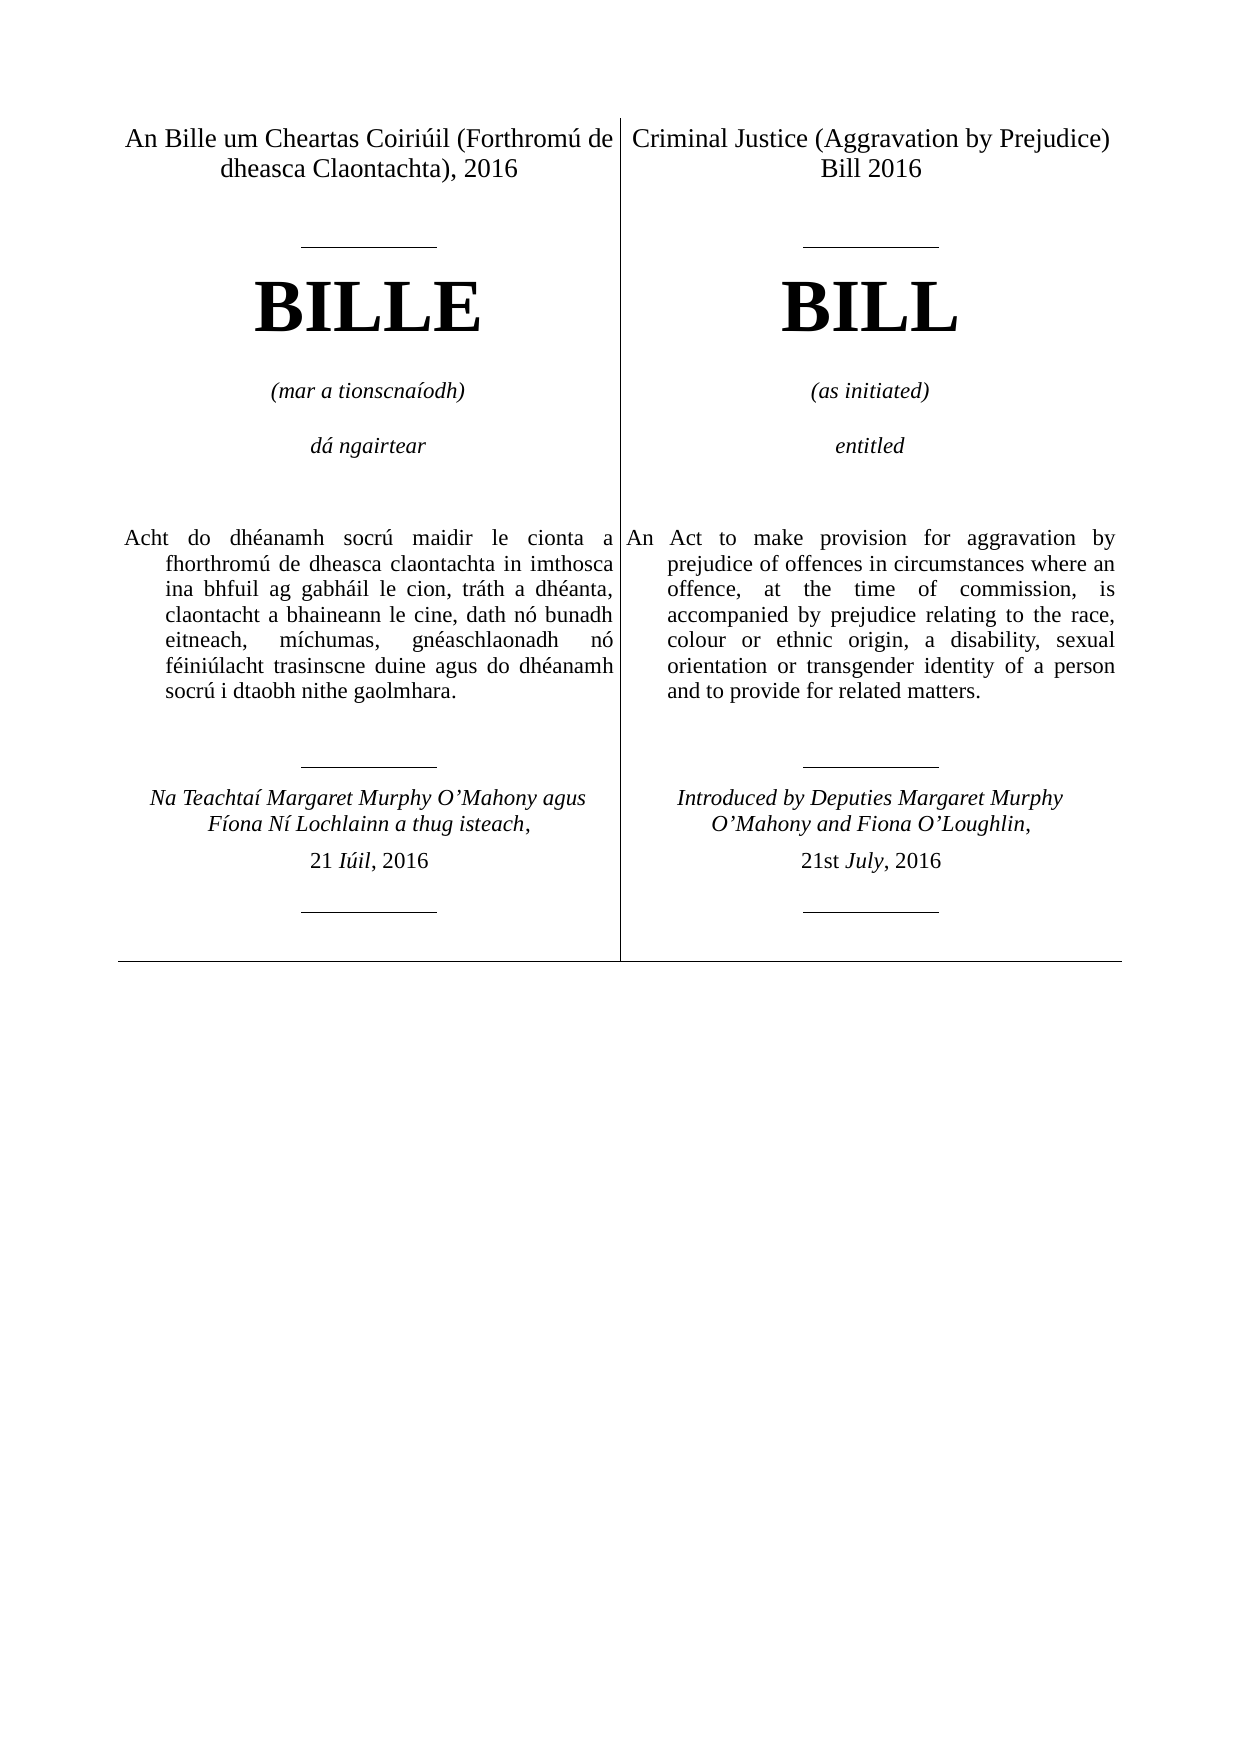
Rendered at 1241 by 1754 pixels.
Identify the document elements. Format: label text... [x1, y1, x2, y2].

table_header Criminal Justice (Aggravation by Prejudice) Bill 2016 BILL (as initiated) entitled An Act to make provision for aggravation by prejudice of offences in circumstances where an offence, at the time of commission, is accompanied by prejudice relating to the race, colour or ethnic origin, a disability, sexual orientation or transgender identity of a person and to provide for related matters. Introduced by Deputies Margaret Murphy O’Mahony and Fiona O’Loughlin, 21st July, 2016 [621, 118, 1122, 961]
table_header An Bille um Cheartas Coiriúil (Forthromú de dheasca Claontachta), 2016 BILLE (mar a tionscnaíodh) dá ngairtear Acht do dhéanamh socrú maidir le cionta a fhorthromú de dheasca claontachta in imthosca ina bhfuil ag gabháil le cion, tráth a dhéanta, claontacht a bhaineann le cine, dath nó bunadh eitneach, míchumas, gnéaschlaonadh nó féiniúlacht trasinscne duine agus do dhéanamh socrú i dtaobh nithe gaolmhara. Na Teachtaí Margaret Murphy O’Mahony agus Fíona Ní Lochlainn a thug isteach, 21 Iúil, 2016 [118, 118, 620, 961]
